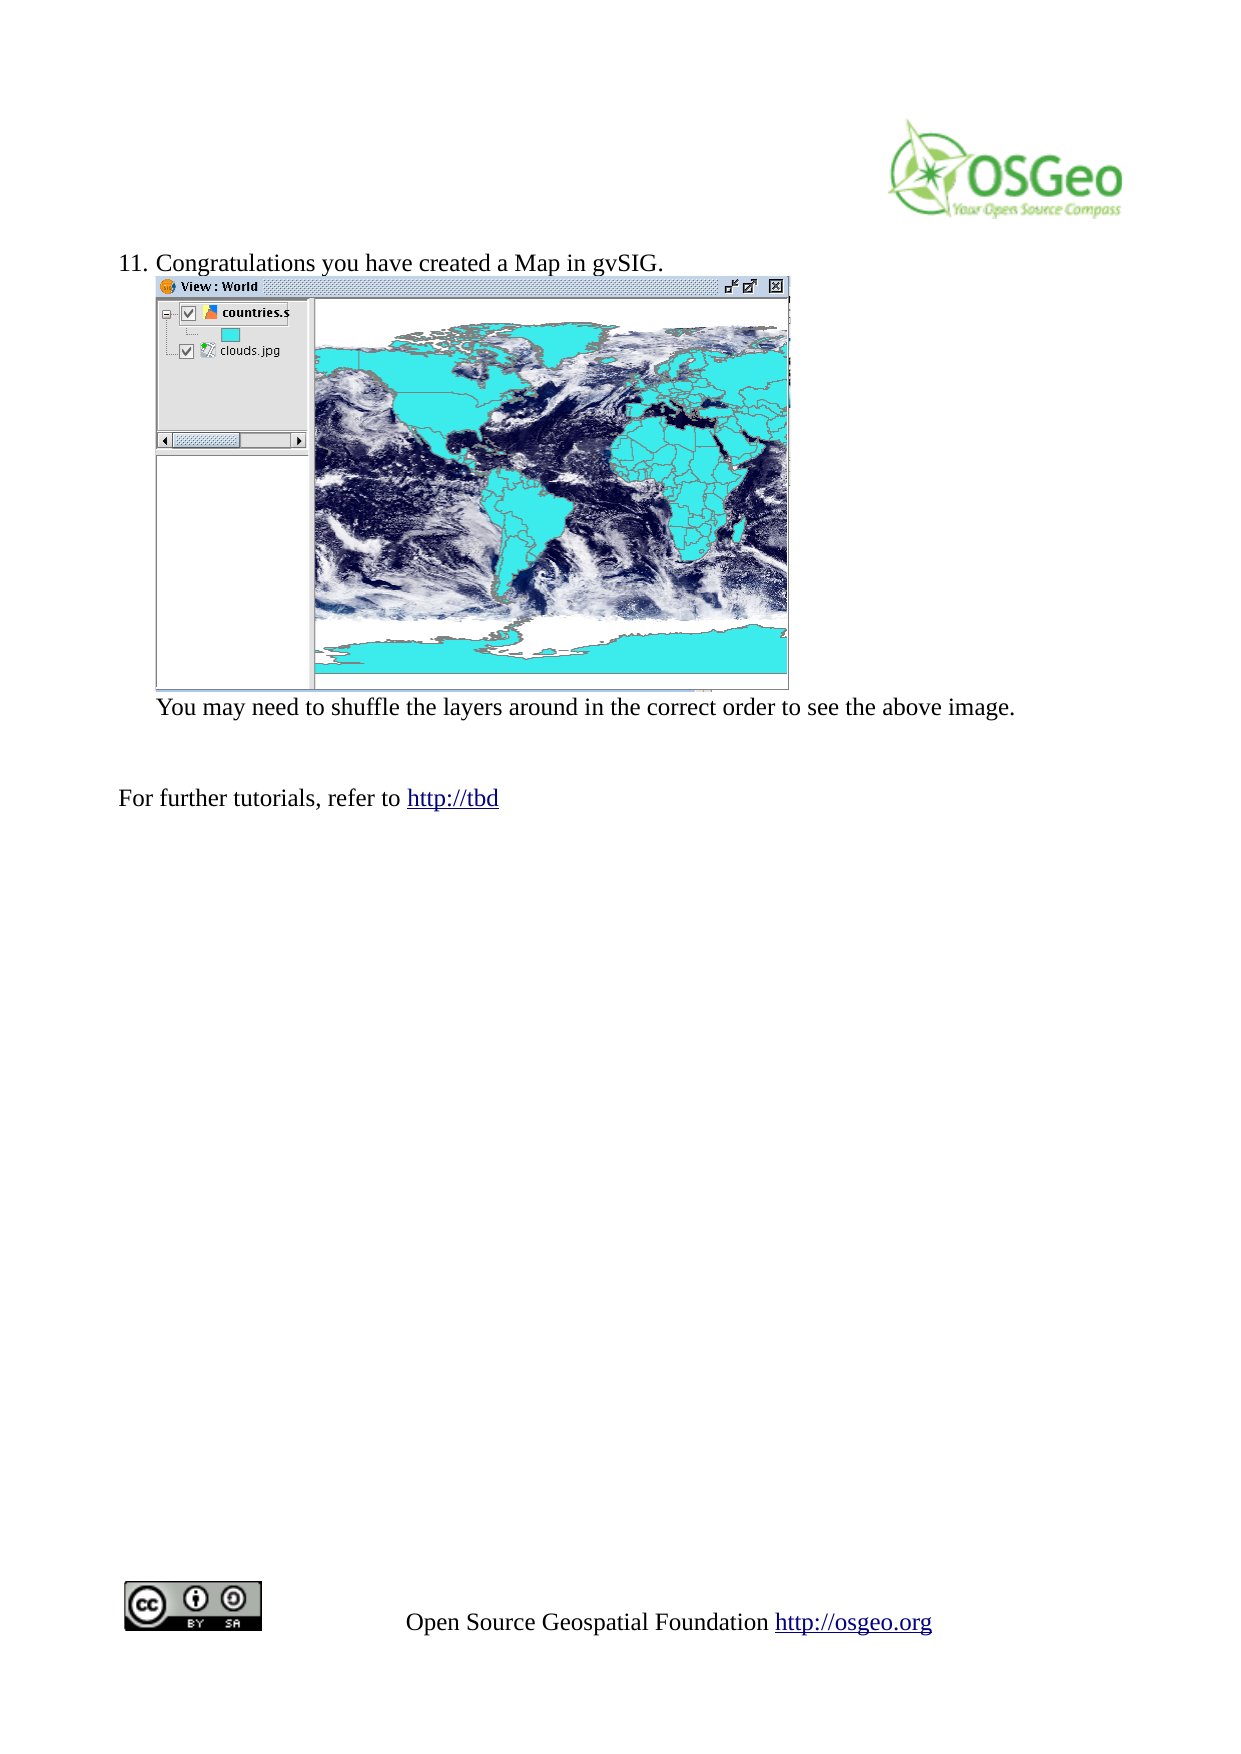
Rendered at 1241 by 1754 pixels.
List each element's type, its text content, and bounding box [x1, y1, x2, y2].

picture [124, 1581, 262, 1631]
picture [887, 118, 1123, 219]
list For further tutorials, refer to http://tbd [118, 783, 1122, 812]
list Congratulations you have created a Map in gvSIG. You may need to shuffle the layers around in the correct order to see the above image. [118, 248, 1122, 721]
picture [155, 276, 791, 692]
